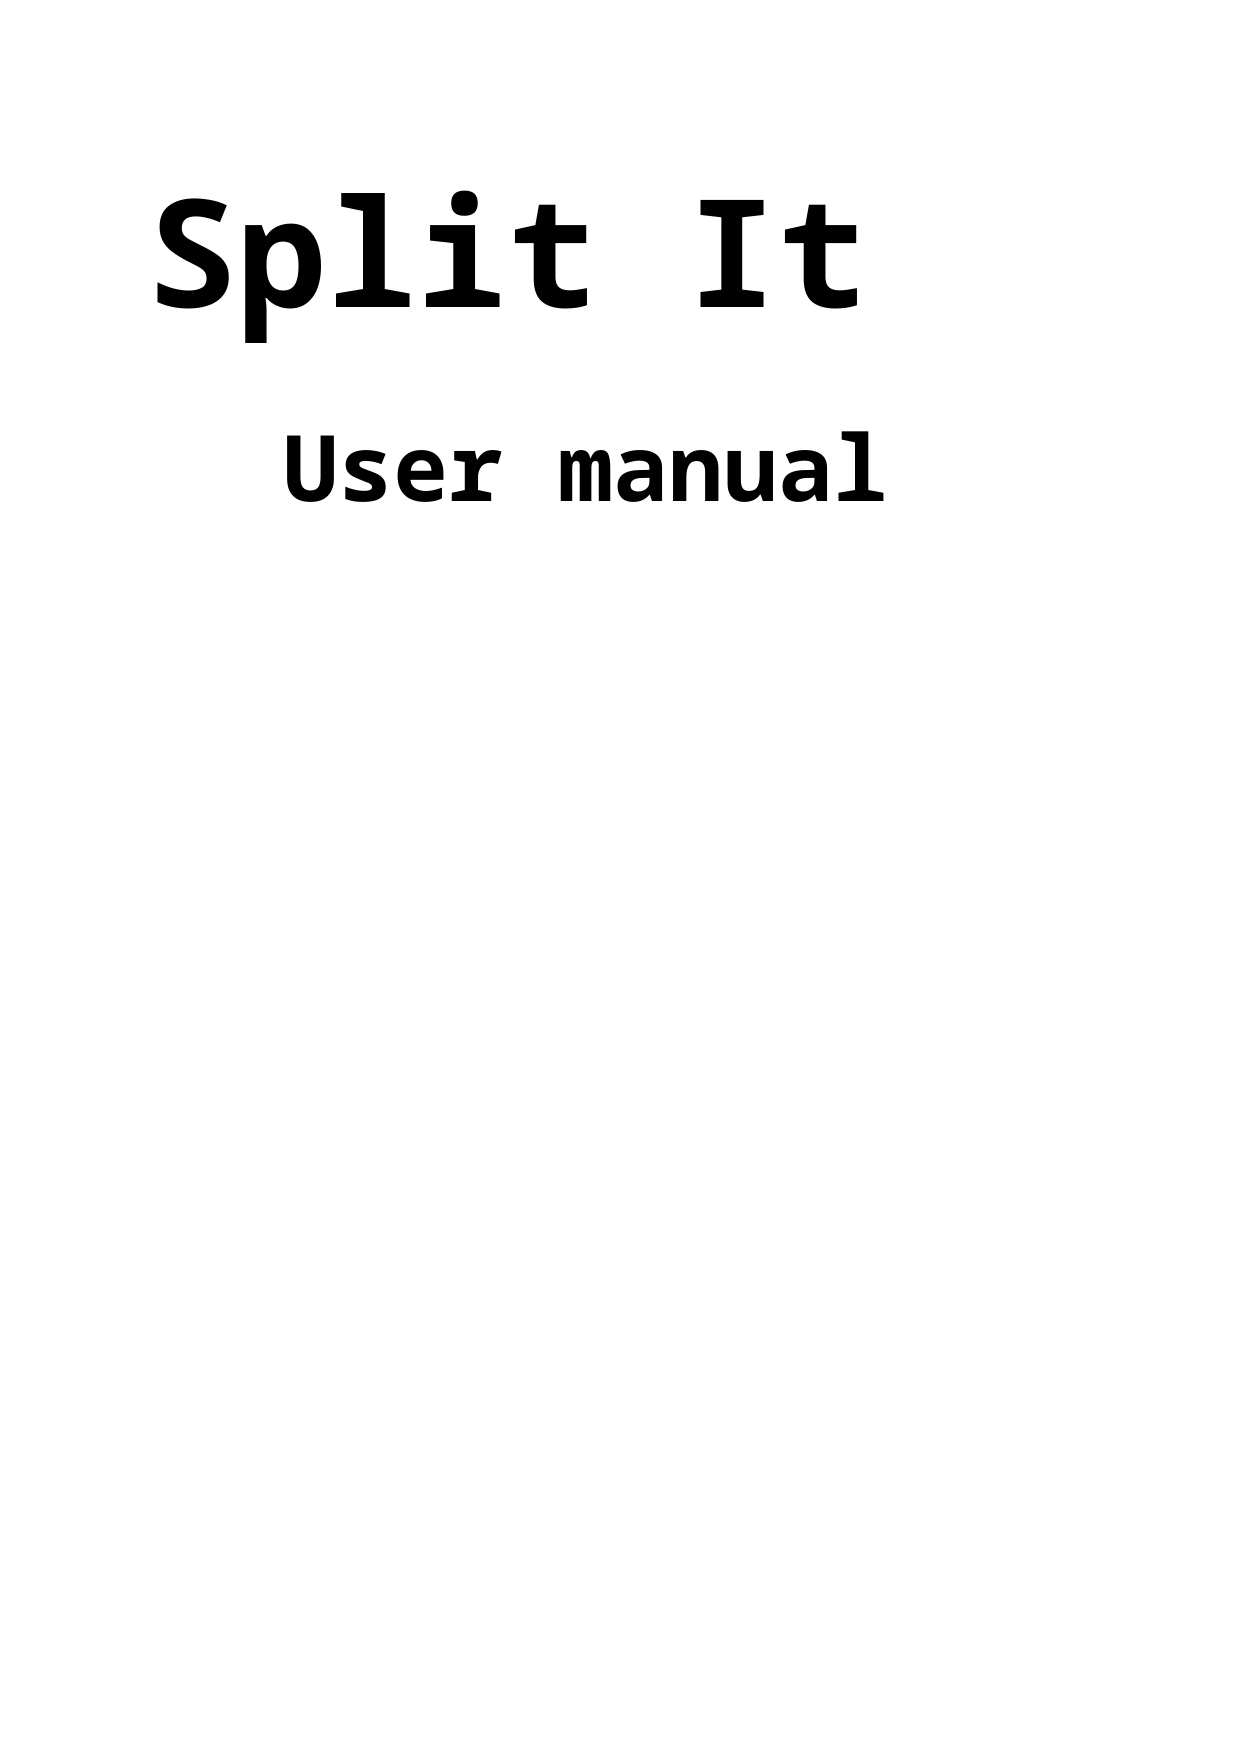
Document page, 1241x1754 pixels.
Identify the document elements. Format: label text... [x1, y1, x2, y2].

text Split It [148, 148, 1093, 352]
text User manual [148, 403, 1093, 528]
